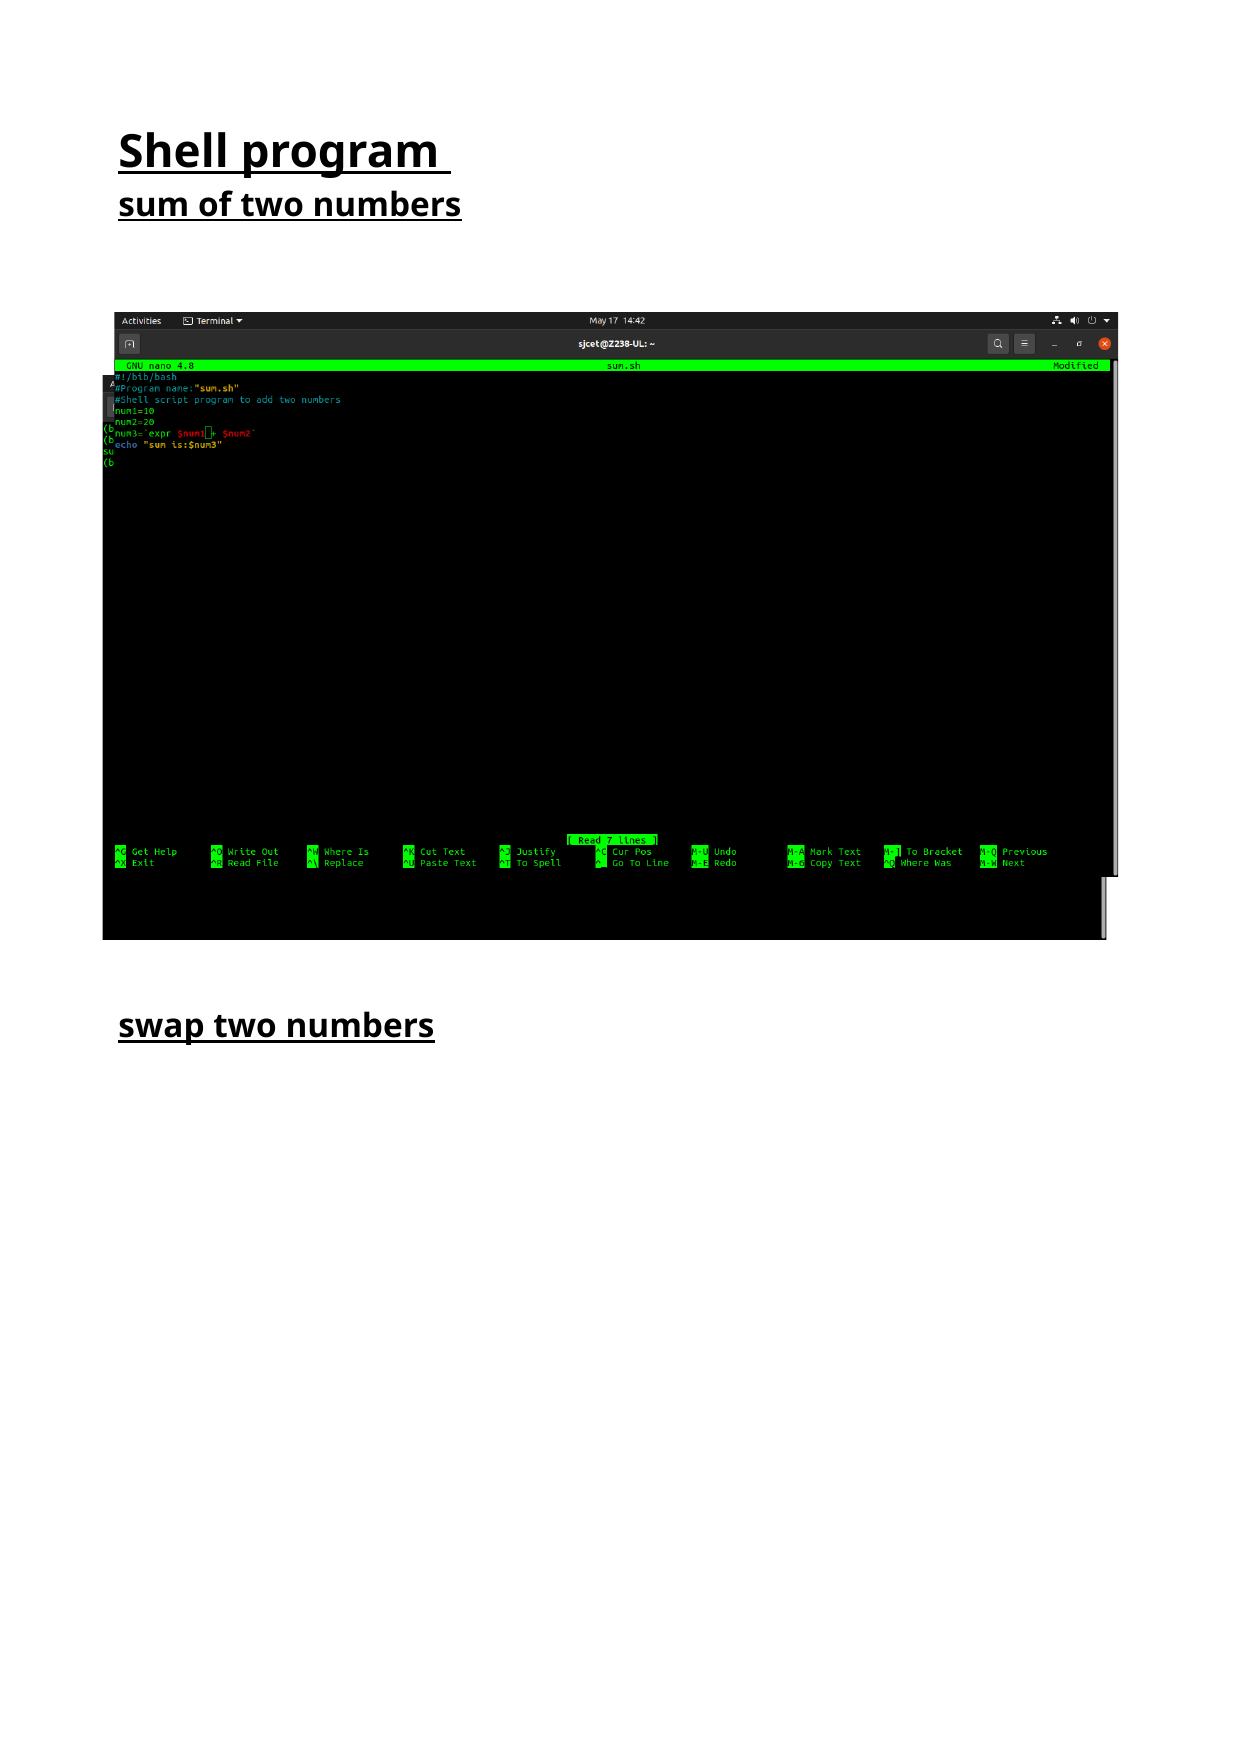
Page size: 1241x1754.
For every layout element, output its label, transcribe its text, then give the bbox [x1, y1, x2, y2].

picture [102, 312, 1119, 940]
text sum of two numbers [118, 181, 1122, 226]
text Shell program [118, 118, 1122, 181]
text swap two numbers [118, 1002, 1122, 1048]
